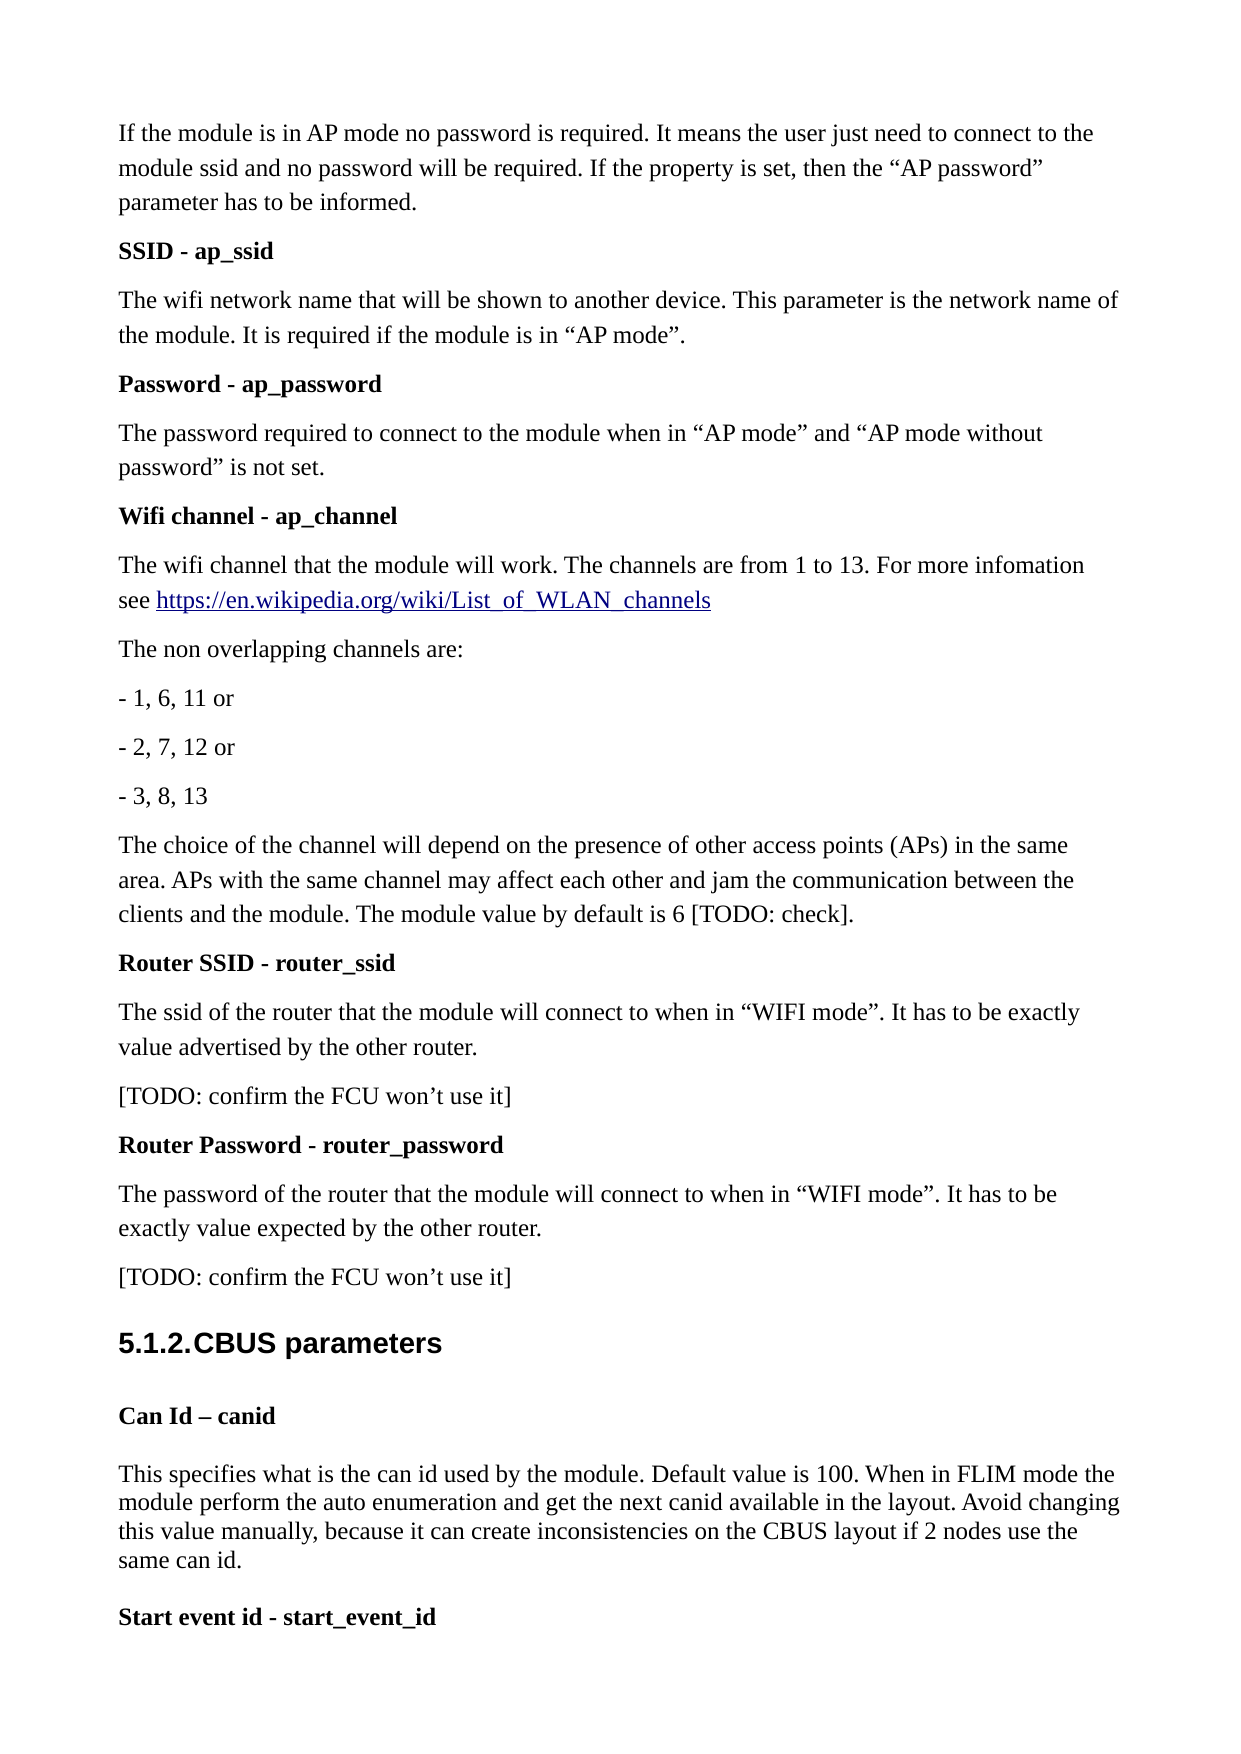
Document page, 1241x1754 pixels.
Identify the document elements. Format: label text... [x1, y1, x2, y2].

text The wifi network name that will be shown to another device. This parameter is the network name of the module. It is required if the module is in “AP mode”. [118, 285, 1122, 348]
text The wifi channel that the module will work. The channels are from 1 to 13. For more infomation see https://en.wikipedia.org/wiki/List_of_WLAN_channels [118, 550, 1122, 614]
text Router Password - router_password [118, 1130, 1122, 1159]
text The choice of the channel will depend on the presence of other access points (APs) in the same area. APs with the same channel may affect each other and jam the communication between the clients and the module. The module value by default is 6 [TODO: check]. [118, 830, 1122, 928]
text The password required to connect to the module when in “AP mode” and “AP mode without password” is not set. [118, 418, 1122, 481]
text Start event id - start_event_id [118, 1602, 1122, 1631]
text If the module is in AP mode no password is required. It means the user just need to connect to the module ssid and no password will be required. If the property is set, then the “AP password” parameter has to be informed. [118, 118, 1122, 216]
subtitle CBUS parameters [118, 1326, 1122, 1360]
text [TODO: confirm the FCU won’t use it] [118, 1262, 1122, 1291]
text Password - ap_password [118, 369, 1122, 397]
text - 1, 6, 11 or [118, 683, 1122, 712]
text The ssid of the router that the module will connect to when in “WIFI mode”. It has to be exactly value advertised by the other router. [118, 997, 1122, 1061]
text - 3, 8, 13 [118, 781, 1122, 810]
text The password of the router that the module will connect to when in “WIFI mode”. It has to be exactly value expected by the other router. [118, 1179, 1122, 1242]
text Can Id – canid [118, 1401, 1122, 1430]
text [TODO: confirm the FCU won’t use it] [118, 1081, 1122, 1109]
text SSID - ap_ssid [118, 236, 1122, 265]
text Wifi channel - ap_channel [118, 501, 1122, 530]
text The non overlapping channels are: [118, 634, 1122, 663]
text - 2, 7, 12 or [118, 732, 1122, 761]
text This specifies what is the can id used by the module. Default value is 100. When in FLIM mode the module perform the auto enumeration and get the next canid available in the layout. Avoid changing this value manually, because it can create inconsistencies on the CBUS layout if 2 nodes use the same can id. [118, 1459, 1122, 1574]
text Router SSID - router_ssid [118, 948, 1122, 977]
